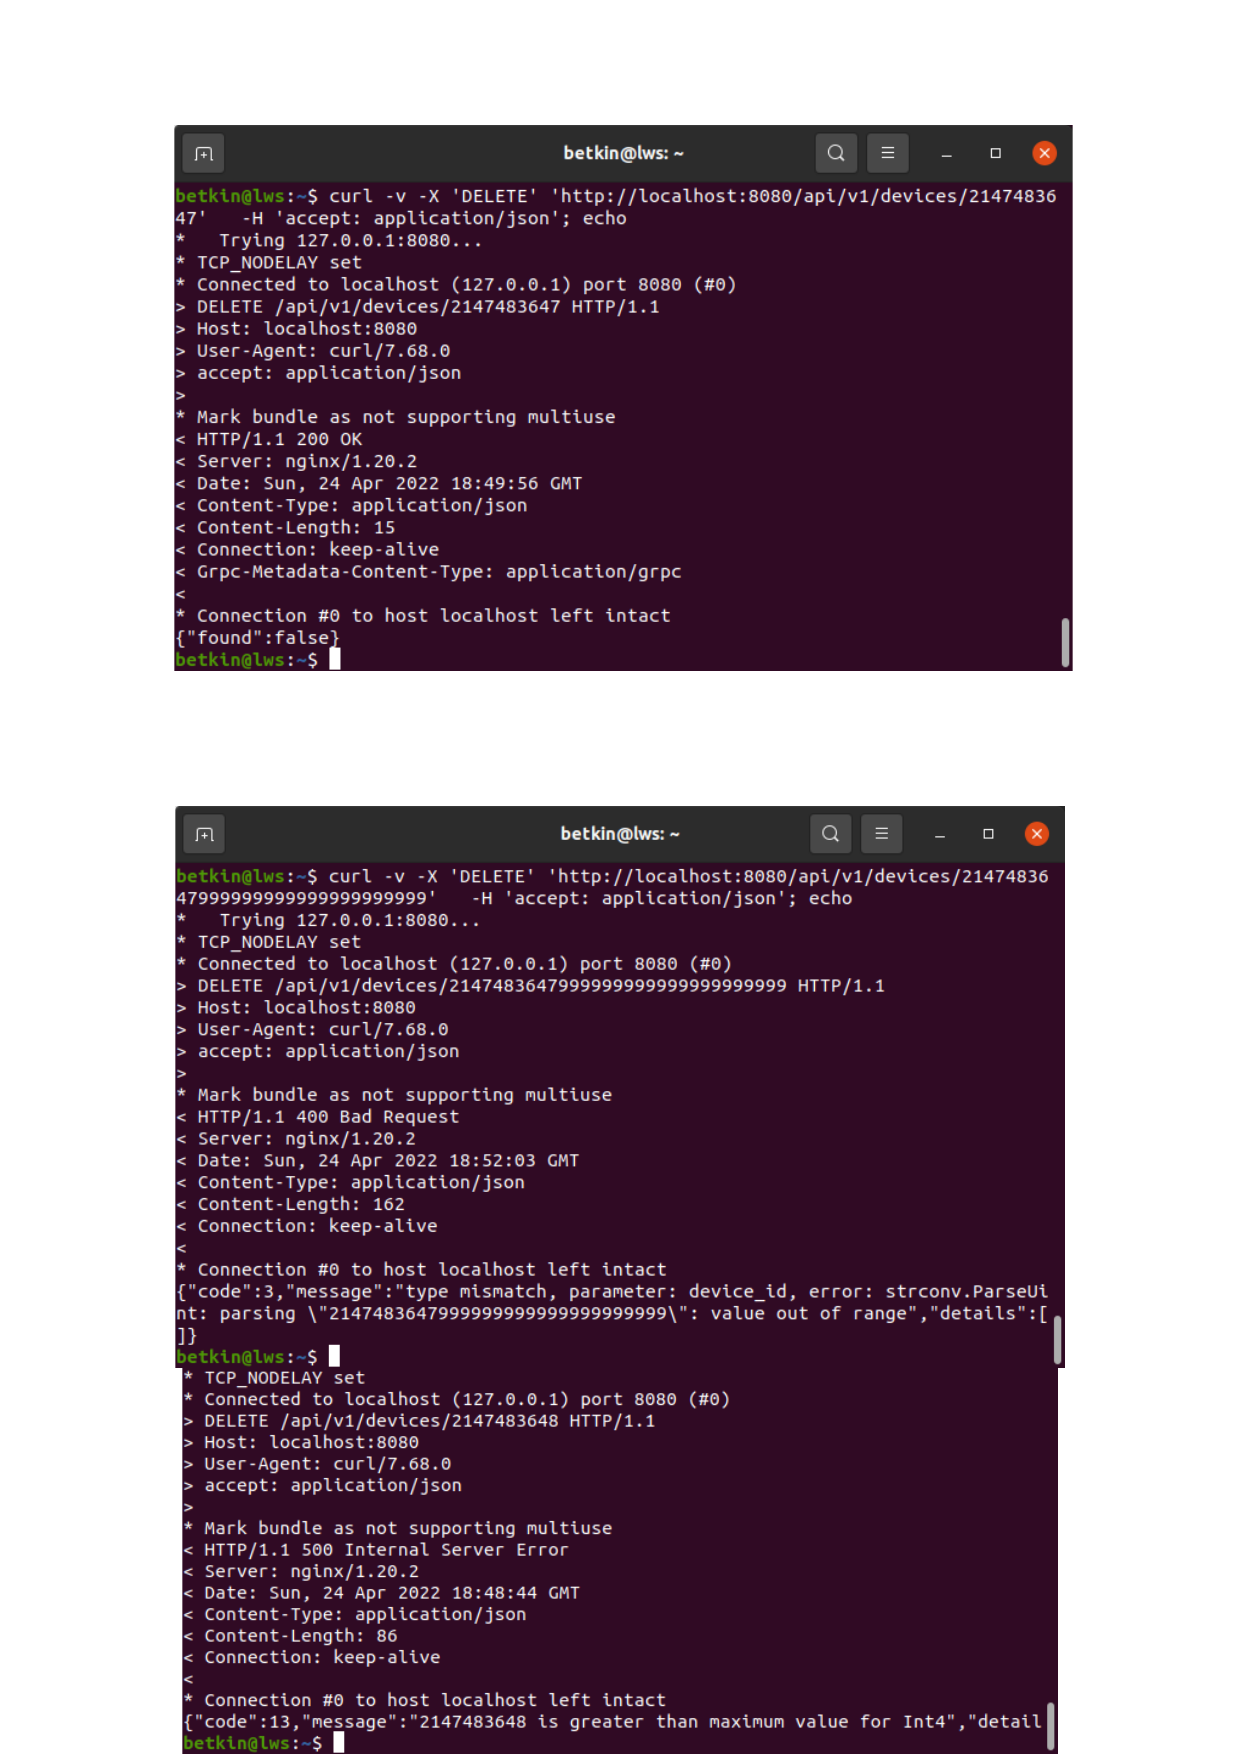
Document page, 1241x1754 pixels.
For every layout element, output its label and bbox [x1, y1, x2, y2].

picture [175, 806, 1065, 1754]
picture [174, 125, 1073, 671]
